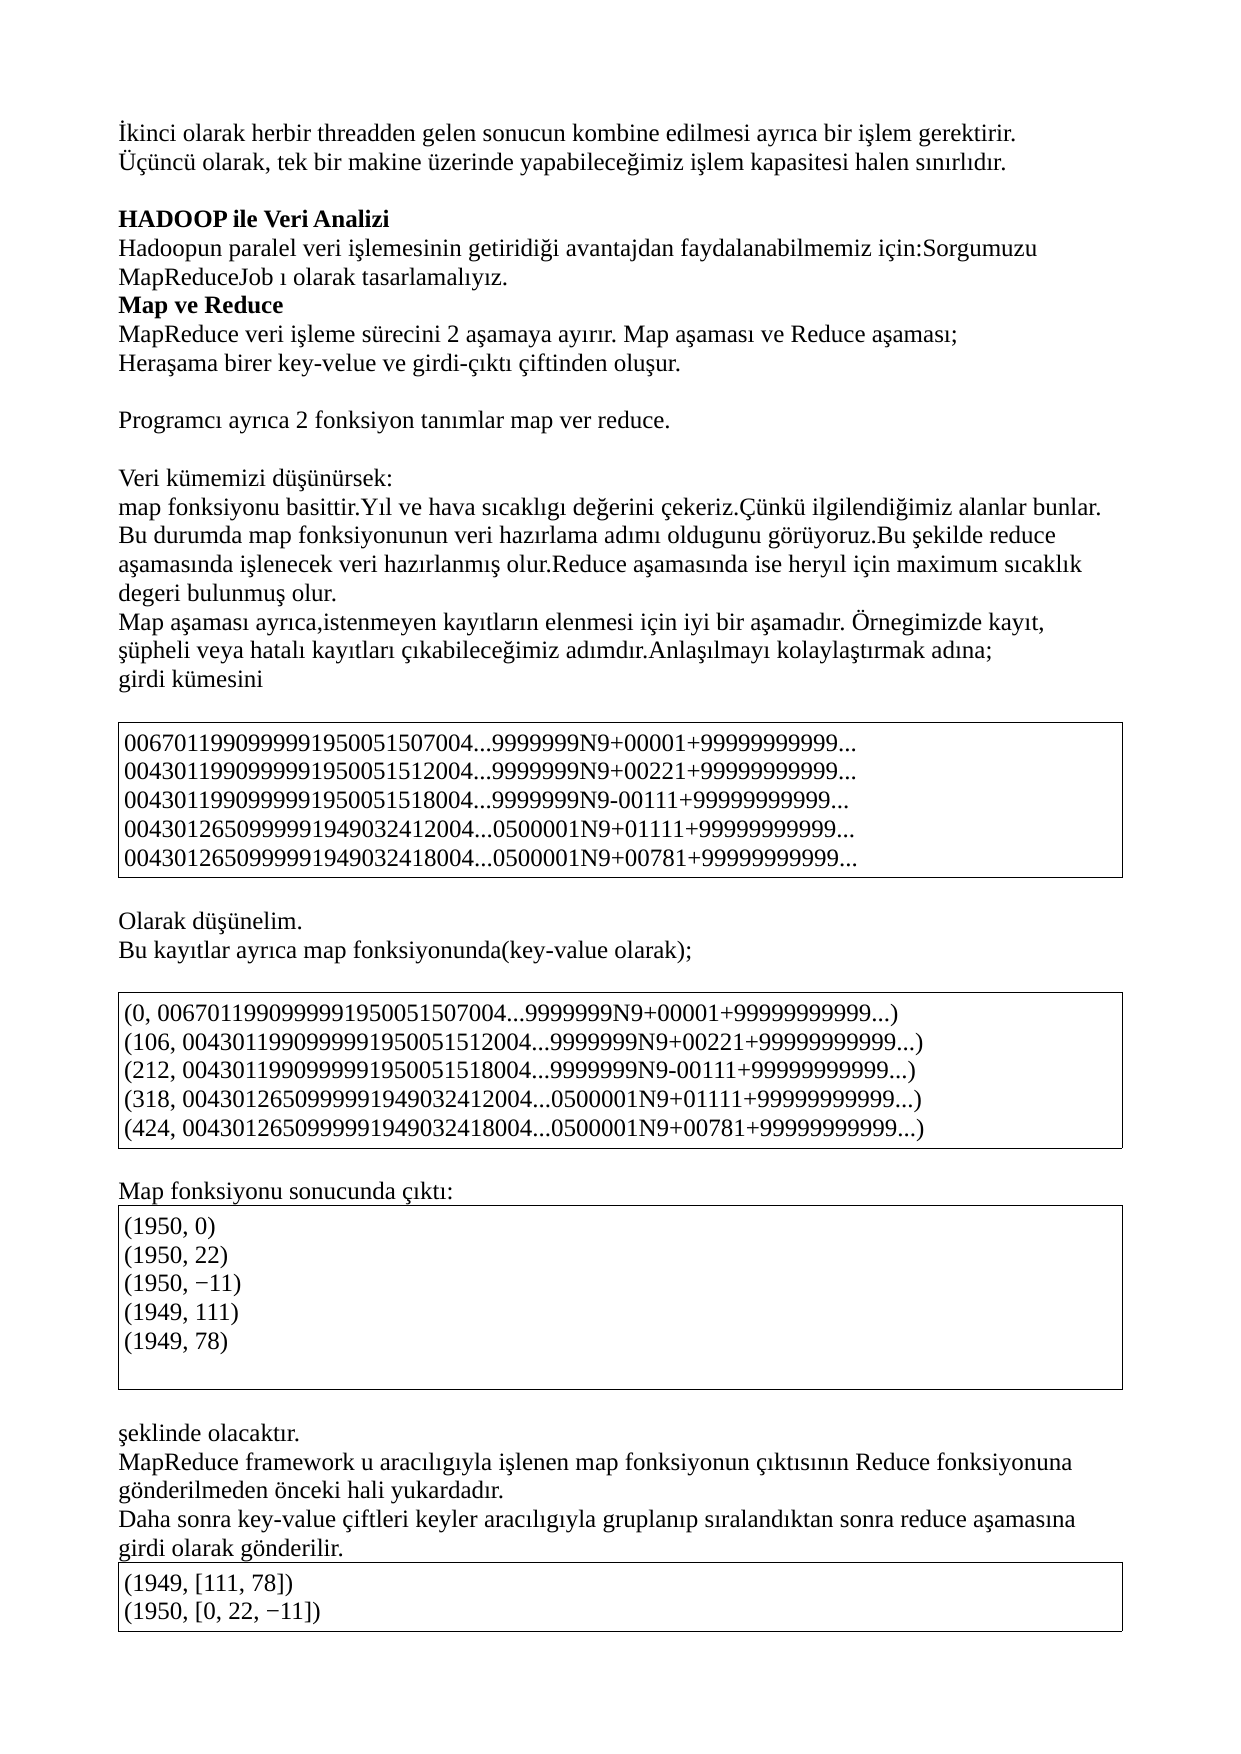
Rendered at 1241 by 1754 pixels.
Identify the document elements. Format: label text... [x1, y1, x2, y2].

text Olarak düşünelim. [118, 906, 1122, 935]
text Daha sonra key-value çiftleri keyler aracılıgıyla gruplanıp sıralandıktan sonra reduce aşamasına girdi olarak gönderilir. [118, 1504, 1122, 1562]
text İkinci olarak herbir threadden gelen sonucun kombine edilmesi ayrıca bir işlem gerektirir. [118, 118, 1122, 147]
table_header (1949, [111, 78]) (1950, [0, 22, −11]) [119, 1563, 1122, 1631]
text Hadoopun paralel veri işlemesinin getiridiği avantajdan faydalanabilmemiz için:Sorgumuzu MapReduceJob ı olarak tasarlamalıyız. [118, 233, 1122, 291]
text Map aşaması ayrıca,istenmeyen kayıtların elenmesi için iyi bir aşamadır. Örnegimizde kayıt, şüpheli veya hatalı kayıtları çıkabileceğimiz adımdır.Anlaşılmayı kolaylaştırmak adına; [118, 607, 1122, 664]
text HADOOP ile Veri Analizi [118, 204, 1122, 233]
text Map ve Reduce [118, 291, 1122, 319]
text Veri kümemizi düşünürsek: [118, 463, 1122, 492]
table_header (1950, 0) (1950, 22) (1950, −11) (1949, 111) (1949, 78) [119, 1206, 1122, 1389]
text map fonksiyonu basittir.Yıl ve hava sıcaklıgı değerini çekeriz.Çünkü ilgilendiğimiz alanlar bunlar. [118, 492, 1122, 521]
text Bu kayıtlar ayrıca map fonksiyonunda(key-value olarak); [118, 935, 1122, 963]
text MapReduce veri işleme sürecini 2 aşamaya ayırır. Map aşaması ve Reduce aşaması; [118, 319, 1122, 348]
text Bu durumda map fonksiyonunun veri hazırlama adımı oldugunu görüyoruz.Bu şekilde reduce aşamasında işlenecek veri hazırlanmış olur.Reduce aşamasında ise heryıl için maximum sıcaklık degeri bulunmuş olur. [118, 521, 1122, 607]
text MapReduce framework u aracılıgıyla işlenen map fonksiyonun çıktısının Reduce fonksiyonuna gönderilmeden önceki hali yukardadır. [118, 1447, 1122, 1504]
text Üçüncü olarak, tek bir makine üzerinde yapabileceğimiz işlem kapasitesi halen sınırlıdır. [118, 147, 1122, 176]
table_header 0067011990999991950051507004...9999999N9+00001+99999999999... 0043011990999991950051512004...9999999N9+00221+99999999999... 0043011990999991950051518004...9999999N9-00111+99999999999... 0043012650999991949032412004...0500001N9+01111+99999999999... 0043012650999991949032418004...0500001N9+00781+99999999999... [119, 723, 1122, 877]
text Heraşama birer key-velue ve girdi-çıktı çiftinden oluşur. [118, 348, 1122, 377]
table_header (0, 0067011990999991950051507004...9999999N9+00001+99999999999...) (106, 0043011990999991950051512004...9999999N9+00221+99999999999...) (212, 0043011990999991950051518004...9999999N9-00111+99999999999...) (318, 0043012650999991949032412004...0500001N9+01111+99999999999...) (424, 0043012650999991949032418004...0500001N9+00781+99999999999...) [119, 993, 1122, 1148]
text girdi kümesini [118, 664, 1122, 693]
text Map fonksiyonu sonucunda çıktı: [118, 1176, 1122, 1205]
text şeklinde olacaktır. [118, 1418, 1122, 1447]
text Programcı ayrıca 2 fonksiyon tanımlar map ver reduce. [118, 406, 1122, 434]
